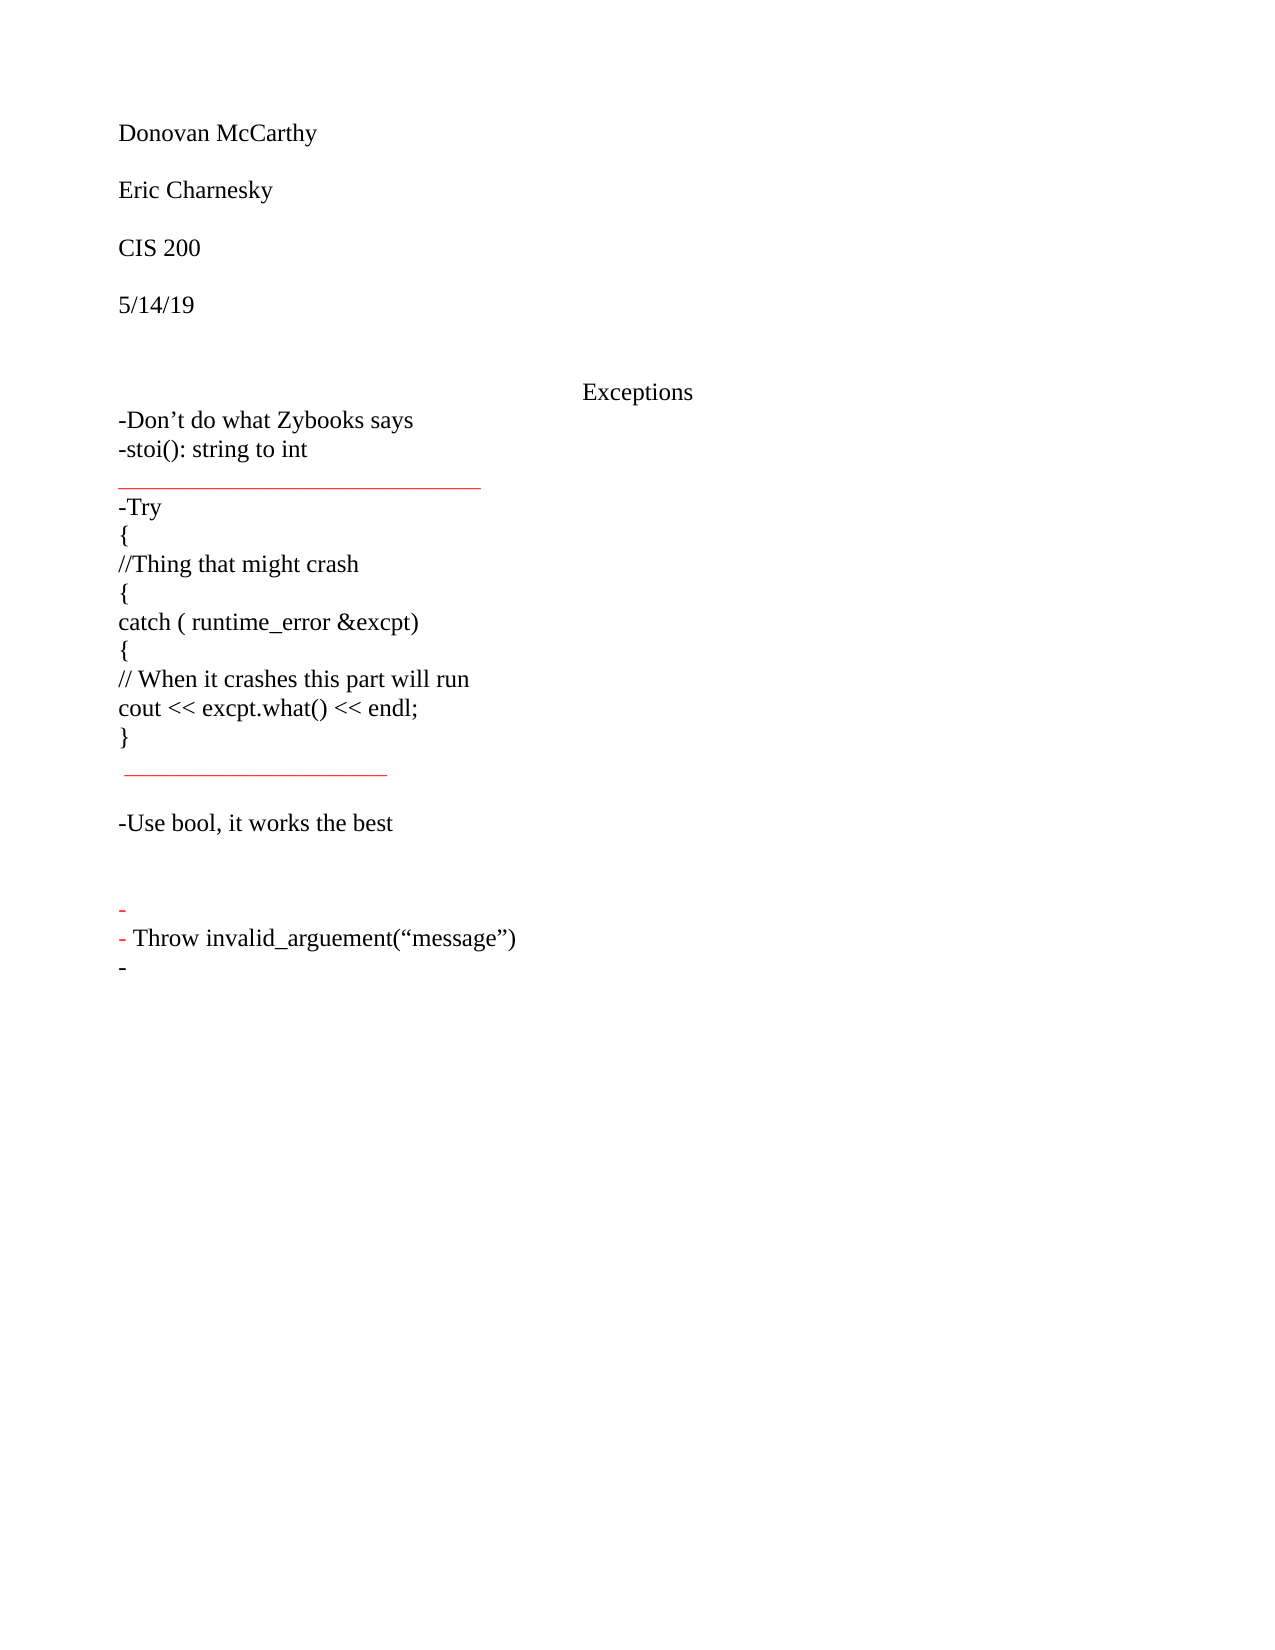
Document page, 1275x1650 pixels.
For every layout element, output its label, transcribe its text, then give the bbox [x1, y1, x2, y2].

text catch ( runtime_error &excpt) [118, 607, 1157, 636]
text -Try [118, 492, 1157, 521]
text Eric Charnesky [118, 176, 1157, 204]
text { // When it crashes this part will run [118, 636, 1157, 693]
text - Throw invalid_arguement(“message”) [118, 923, 1157, 952]
text CIS 200 [118, 233, 1157, 262]
text _____________________________ [118, 463, 1157, 492]
text { [118, 521, 1157, 549]
text - [118, 894, 1157, 923]
text 5/14/19 [118, 291, 1157, 319]
text - [118, 952, 1157, 981]
text -Don’t do what Zybooks says [118, 406, 1157, 434]
text { [118, 578, 1157, 607]
text //Thing that might crash [118, 549, 1157, 578]
text -Use bool, it works the best [118, 808, 1157, 837]
text } [118, 722, 1157, 751]
text cout << excpt.what() << endl; [118, 693, 1157, 722]
text Exceptions [118, 377, 1157, 406]
text -stoi(): string to int [118, 434, 1157, 463]
text Donovan McCarthy [118, 118, 1157, 147]
text _____________________ [118, 751, 1157, 779]
